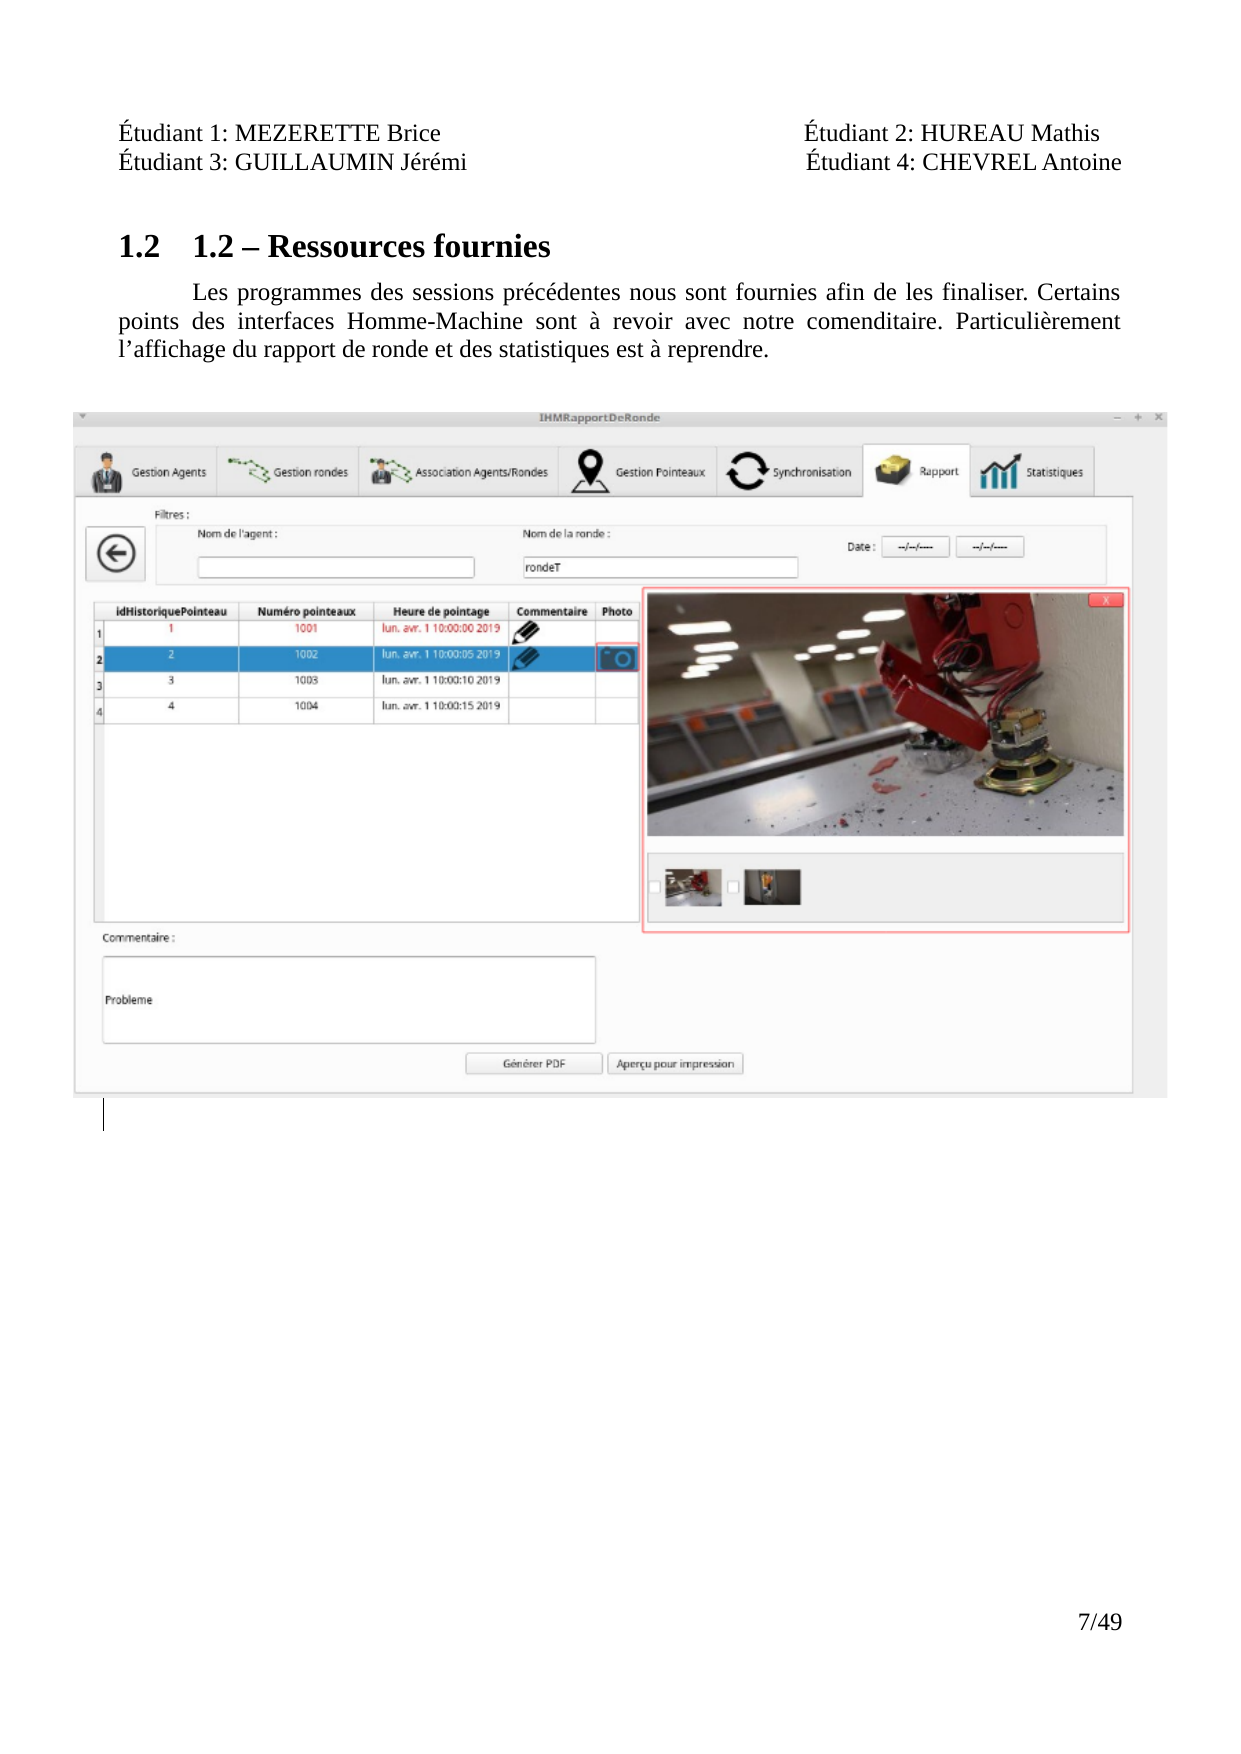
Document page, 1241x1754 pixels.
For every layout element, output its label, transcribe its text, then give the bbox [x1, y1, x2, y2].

subtitle 1.2 – Ressources fournies [118, 226, 1122, 264]
picture [73, 412, 1168, 1098]
text Les programmes des sessions précédentes nous sont fournies afin de les finaliser. Certains points des interfaces Homme-Machine sont à revoir avec notre comenditaire. Particulièrement l’affichage du rapport de ronde et des statistiques est à reprendre. [118, 277, 1122, 363]
